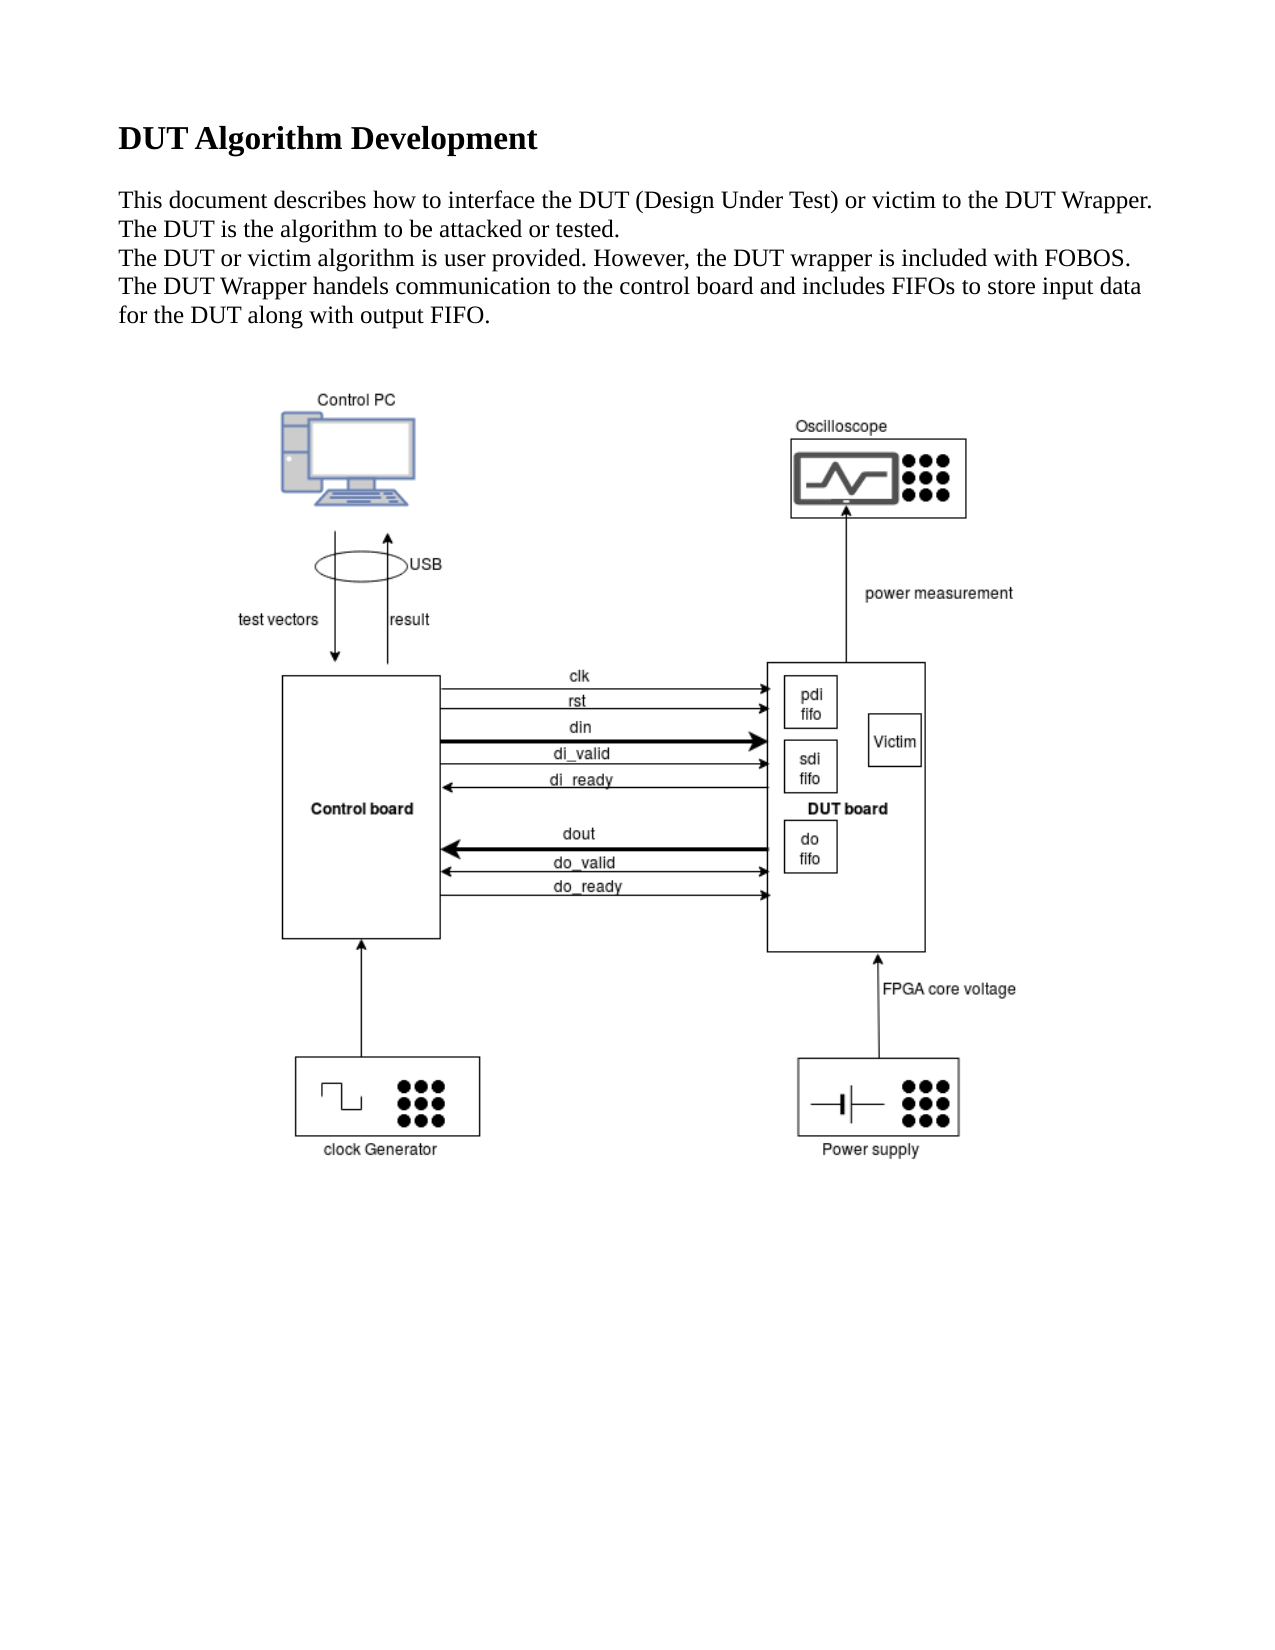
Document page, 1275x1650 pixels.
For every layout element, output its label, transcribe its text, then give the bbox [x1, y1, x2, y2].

picture [236, 386, 1039, 1163]
text The DUT is the algorithm to be attacked or tested. [118, 214, 1157, 243]
text This document describes how to interface the DUT (Design Under Test) or victim to the DUT Wrapper. [118, 185, 1157, 214]
text DUT Algorithm Development [118, 118, 1157, 156]
text The DUT or victim algorithm is user provided. However, the DUT wrapper is included with FOBOS. [118, 243, 1157, 271]
text The DUT Wrapper handels communication to the control board and includes FIFOs to store input data for the DUT along with output FIFO. [118, 271, 1157, 329]
